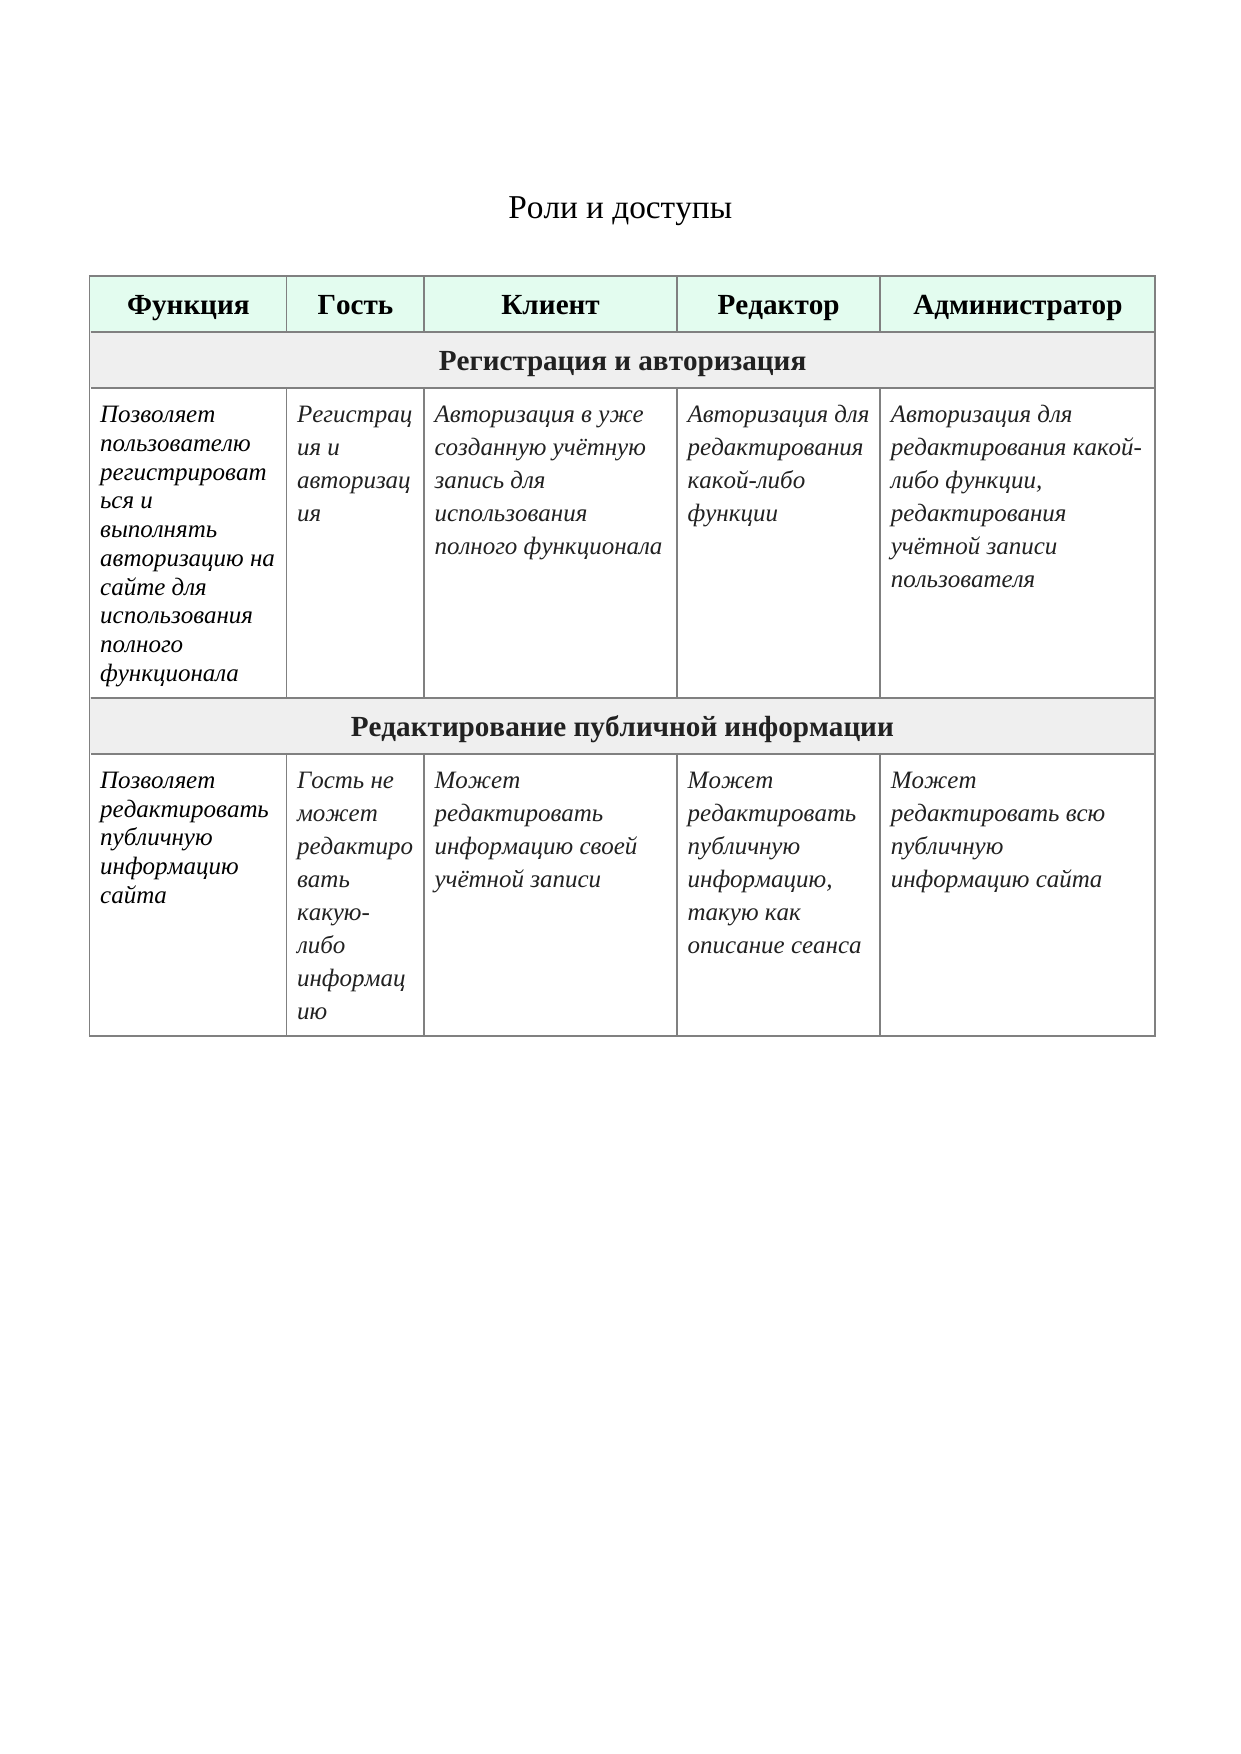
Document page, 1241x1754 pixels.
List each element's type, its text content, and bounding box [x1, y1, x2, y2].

table_cell Позволяет редактировать публичную информацию сайта [90, 754, 286, 1035]
table_header Клиент [425, 277, 676, 331]
table_cell Регистрация и авторизация [287, 389, 423, 697]
table_header Редактор [678, 277, 879, 331]
table_cell Авторизация для редактирования какой-либо функции [678, 389, 879, 697]
table_cell Регистрация и авторизация [90, 332, 1154, 387]
table_cell Авторизация для редактирования какой-либо функции, редактирования учётной записи пользователя [881, 389, 1154, 697]
table_cell Может редактировать публичную информацию, такую как описание сеанса [678, 755, 879, 1035]
table_header Гость [287, 277, 423, 331]
subtitle Роли и доступы [88, 187, 1152, 226]
table_cell Гость не может редактировать какую-либо информацию [287, 755, 423, 1035]
table_cell Авторизация в уже созданную учётную запись для использования полного функционала [425, 389, 676, 697]
table_cell Может редактировать всю публичную информацию сайта [881, 755, 1154, 1035]
table_header Администратор [881, 277, 1154, 331]
table_cell Позволяет пользователю регистрироваться и выполнять авторизацию на сайте для использования полного функционала [90, 388, 286, 697]
table_cell Может редактировать информацию своей учётной записи [425, 755, 676, 1035]
table_header Функция [90, 277, 286, 331]
table_cell Редактирование публичной информации [90, 698, 1154, 753]
